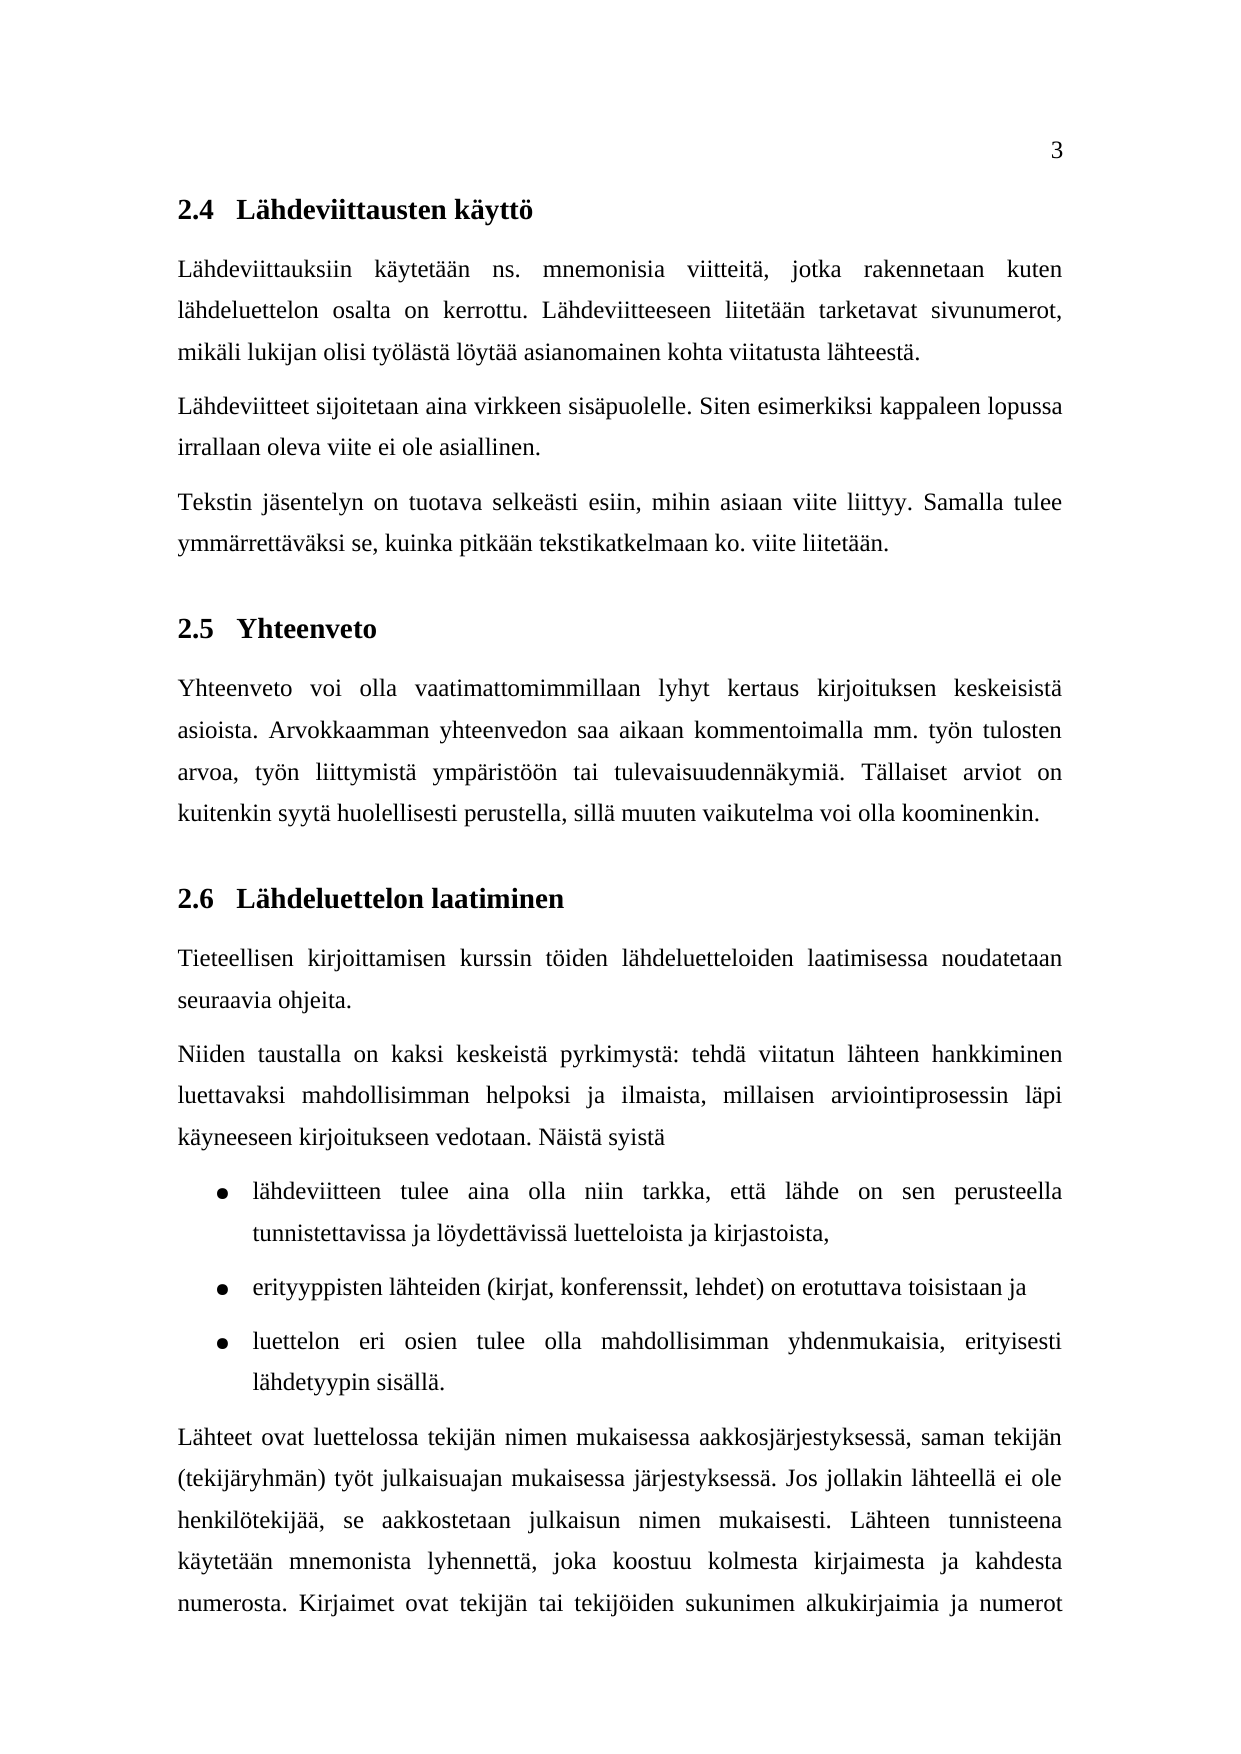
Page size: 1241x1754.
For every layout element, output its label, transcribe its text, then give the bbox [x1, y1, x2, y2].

list lähdeviitteen tulee aina olla niin tarkka, että lähde on sen perusteella tunnistettavissa ja löydettävissä luetteloista ja kirjastoista, [215, 1177, 1063, 1247]
list luettelon eri osien tulee olla mahdollisimman yhdenmukaisia, erityisesti lähdetyypin sisällä. [215, 1327, 1063, 1396]
text Niiden taustalla on kaksi keskeistä pyrkimystä: tehdä viitatun lähteen hankkiminen luettavaksi mahdollisimman helpoksi ja ilmaista, millaisen arviointiprosessin läpi käyneeseen kirjoitukseen vedotaan. Näistä syistä [177, 1040, 1063, 1151]
text Tieteellisen kirjoittamisen kurssin töiden lähdeluetteloiden laatimisessa noudatetaan seuraavia ohjeita. [177, 944, 1063, 1014]
text Tekstin jäsentelyn on tuotava selkeästi esiin, mihin asiaan viite liittyy. Samalla tulee ymmärrettäväksi se, kuinka pitkään tekstikatkelmaan ko. viite liitetään. [177, 488, 1063, 557]
subtitle Lähdeviittausten käyttö [177, 193, 1063, 225]
text Lähdeviittauksiin käytetään ns. mnemonisia viitteitä, jotka rakennetaan kuten lähdeluettelon osalta on kerrottu. Lähdeviitteeseen liitetään tarketavat sivunumerot, mikäli lukijan olisi työlästä löytää asianomainen kohta viitatusta lähteestä. [177, 255, 1063, 366]
subtitle Lähdeluettelon laatiminen [177, 883, 1063, 915]
text Yhteenveto voi olla vaatimattomimmillaan lyhyt kertaus kirjoituksen keskeisistä asioista. Arvokkaamman yhteenvedon saa aikaan kommentoimalla mm. työn tulosten arvoa, työn liittymistä ympäristöön tai tulevaisuudennäkymiä. Tällaiset arviot on kuitenkin syytä huolellisesti perustella, sillä muuten vaikutelma voi olla koominenkin. [177, 674, 1063, 827]
list erityyppisten lähteiden (kirjat, konferenssit, lehdet) on erotuttava toisistaan ja [215, 1273, 1063, 1301]
text Lähdeviitteet sijoitetaan aina virkkeen sisäpuolelle. Siten esimerkiksi kappaleen lopussa irrallaan oleva viite ei ole asiallinen. [177, 392, 1063, 461]
subtitle Yhteenveto [177, 613, 1063, 645]
text Lähteet ovat luettelossa tekijän nimen mukaisessa aakkosjärjestyksessä, saman tekijän (tekijäryhmän) työt julkaisuajan mukaisessa järjestyksessä. Jos jollakin lähteellä ei ole henkilötekijää, se aakkostetaan julkaisun nimen mukaisesti. Lähteen tunnisteena käytetään mnemonista lyhennettä, joka koostuu kolmesta kirjaimesta ja kahdesta numerosta. Kirjaimet ovat tekijän tai tekijöiden sukunimen alkukirjaimia ja numerot [177, 1423, 1063, 1617]
